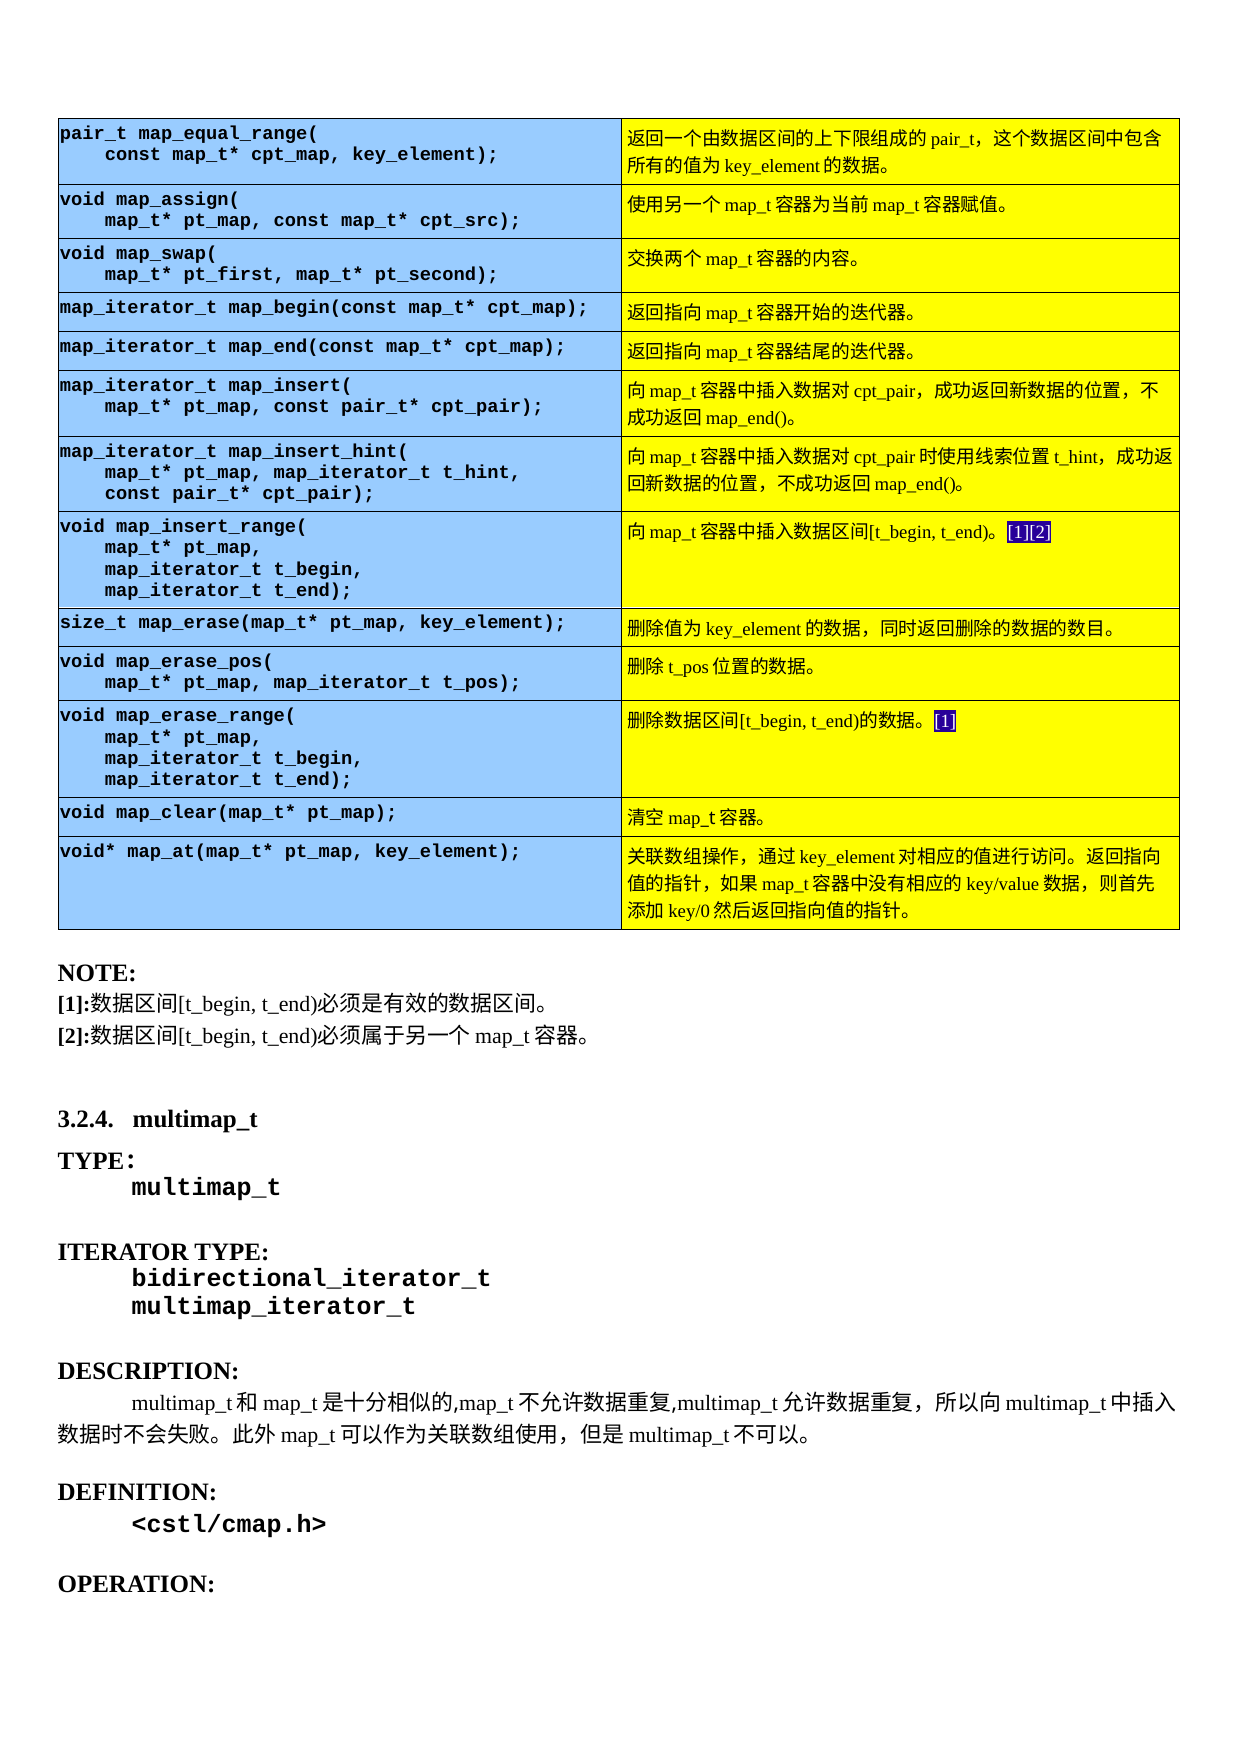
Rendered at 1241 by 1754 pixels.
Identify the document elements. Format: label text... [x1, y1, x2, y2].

text NOTE: [57, 958, 1179, 986]
table_cell 删除值为key_element的数据，同时返回删除的数据的数目。 [622, 609, 1179, 646]
table_cell map_iterator_t map_end(const map_t* cpt_map); [59, 332, 621, 370]
text multimap_t和map_t是十分相似的,map_t不允许数据重复,multimap_t允许数据重复，所以向multimap_t中插入数据时不会失败。此外map_t可以作为关联数组使用，但是multimap_t不可以。 [57, 1385, 1179, 1448]
text <cstl/cmap.h> [57, 1506, 1179, 1540]
text multimap_iterator_t [57, 1294, 1179, 1322]
table_cell void map_assign( map_t* pt_map, const map_t* cpt_src); [59, 185, 621, 238]
table_cell 向map_t容器中插入数据区间[t_begin, t_end)。[1][2] [622, 512, 1179, 607]
text DESCRIPTION: [57, 1356, 1179, 1385]
table_cell size_t map_erase(map_t* pt_map, key_element); [59, 609, 621, 646]
table_cell map_iterator_t map_begin(const map_t* cpt_map); [59, 293, 621, 331]
text [2]:数据区间[t_begin, t_end)必须属于另一个map_t容器。 [57, 1018, 1179, 1050]
table_cell void map_erase_range( map_t* pt_map, map_iterator_t t_begin, map_iterator_t t_end); [59, 701, 621, 797]
table_cell 使用另一个map_t容器为当前map_t容器赋值。 [622, 185, 1179, 238]
table_cell 关联数组操作，通过key_element对相应的值进行访问。返回指向值的指针，如果map_t容器中没有相应的key/value数据，则首先添加key/0然后返回指向值的指针。 [622, 837, 1179, 929]
table_cell 返回一个由数据区间的上下限组成的pair_t，这个数据区间中包含所有的值为key_element的数据。 [622, 119, 1179, 184]
text OPERATION: [57, 1569, 1179, 1598]
table_cell 向map_t容器中插入数据对cpt_pair时使用线索位置t_hint，成功返回新数据的位置，不成功返回map_end()。 [622, 437, 1179, 511]
table_cell map_iterator_t map_insert( map_t* pt_map, const pair_t* cpt_pair); [59, 371, 621, 436]
table_cell 返回指向map_t容器结尾的迭代器。 [622, 332, 1179, 370]
text DEFINITION: [57, 1477, 1179, 1506]
text [1]:数据区间[t_begin, t_end)必须是有效的数据区间。 [57, 986, 1179, 1018]
table_cell void map_clear(map_t* pt_map); [59, 798, 621, 836]
table_cell 向map_t容器中插入数据对cpt_pair，成功返回新数据的位置，不成功返回map_end()。 [622, 371, 1179, 436]
table_cell void map_insert_range( map_t* pt_map, map_iterator_t t_begin, map_iterator_t t_end); [59, 512, 621, 607]
table_cell 删除t_pos位置的数据。 [622, 647, 1179, 700]
table_cell void map_swap( map_t* pt_first, map_t* pt_second); [59, 239, 621, 292]
table_cell 交换两个map_t容器的内容。 [622, 239, 1179, 292]
table_cell pair_t map_equal_range( const map_t* cpt_map, key_element); [59, 119, 621, 184]
table_cell void map_erase_pos( map_t* pt_map, map_iterator_t t_pos); [59, 647, 621, 700]
text bidirectional_iterator_t [57, 1266, 1179, 1294]
table_cell 返回指向map_t容器开始的迭代器。 [622, 293, 1179, 331]
text ITERATOR TYPE: [57, 1237, 1179, 1266]
table_cell 清空map_t容器。 [622, 798, 1179, 836]
table_cell 删除数据区间[t_begin, t_end)的数据。[1] [622, 701, 1179, 797]
subtitle multimap_t [57, 1104, 1179, 1133]
table_cell map_iterator_t map_insert_hint( map_t* pt_map, map_iterator_t t_hint, const pair_t* cpt_pair); [59, 437, 621, 511]
text multimap_t [57, 1174, 1179, 1203]
table_cell void* map_at(map_t* pt_map, key_element); [59, 837, 621, 929]
text TYPE： [57, 1146, 1179, 1174]
